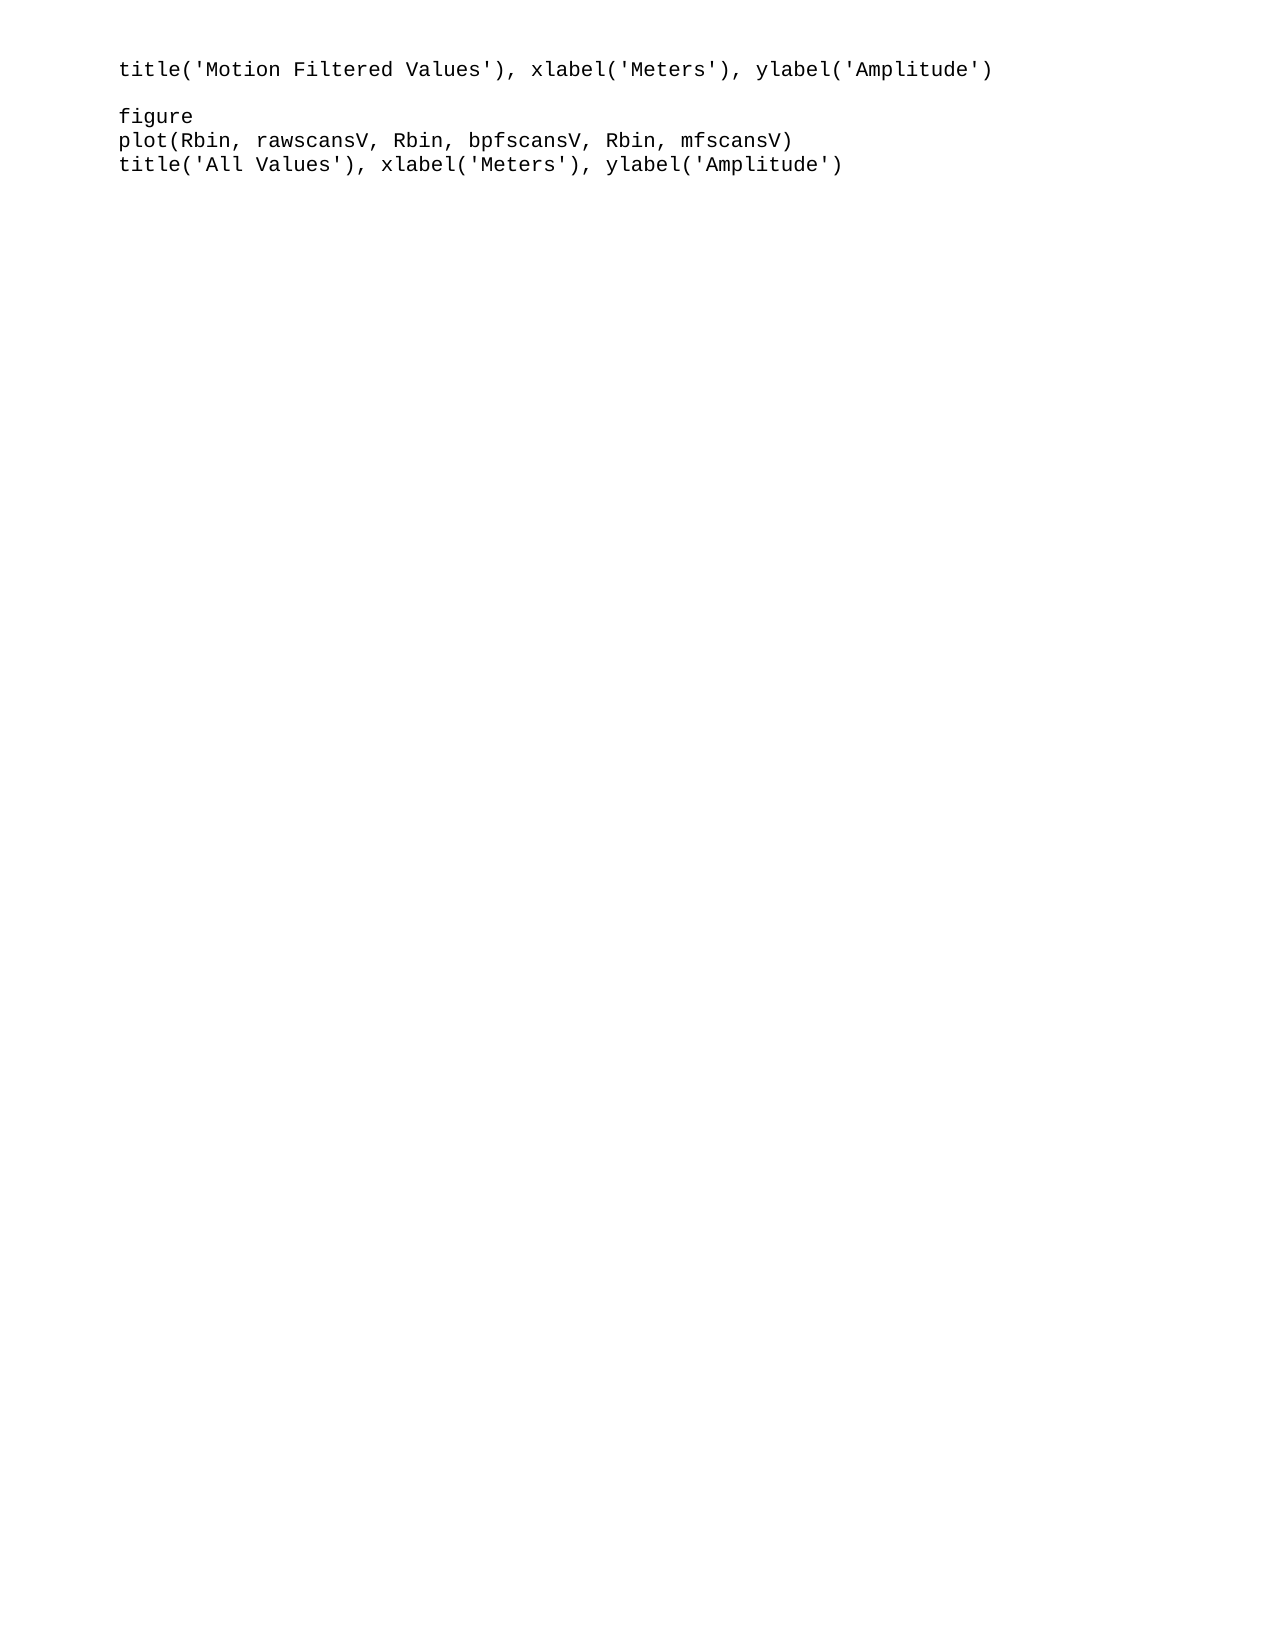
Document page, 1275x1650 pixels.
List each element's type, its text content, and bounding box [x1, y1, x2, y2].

text title('Motion Filtered Values'), xlabel('Meters'), ylabel('Amplitude') [118, 59, 1216, 83]
text title('All Values'), xlabel('Meters'), ylabel('Amplitude') [118, 154, 1216, 177]
text figure [118, 106, 1216, 130]
text plot(Rbin, rawscansV, Rbin, bpfscansV, Rbin, mfscansV) [118, 130, 1216, 154]
